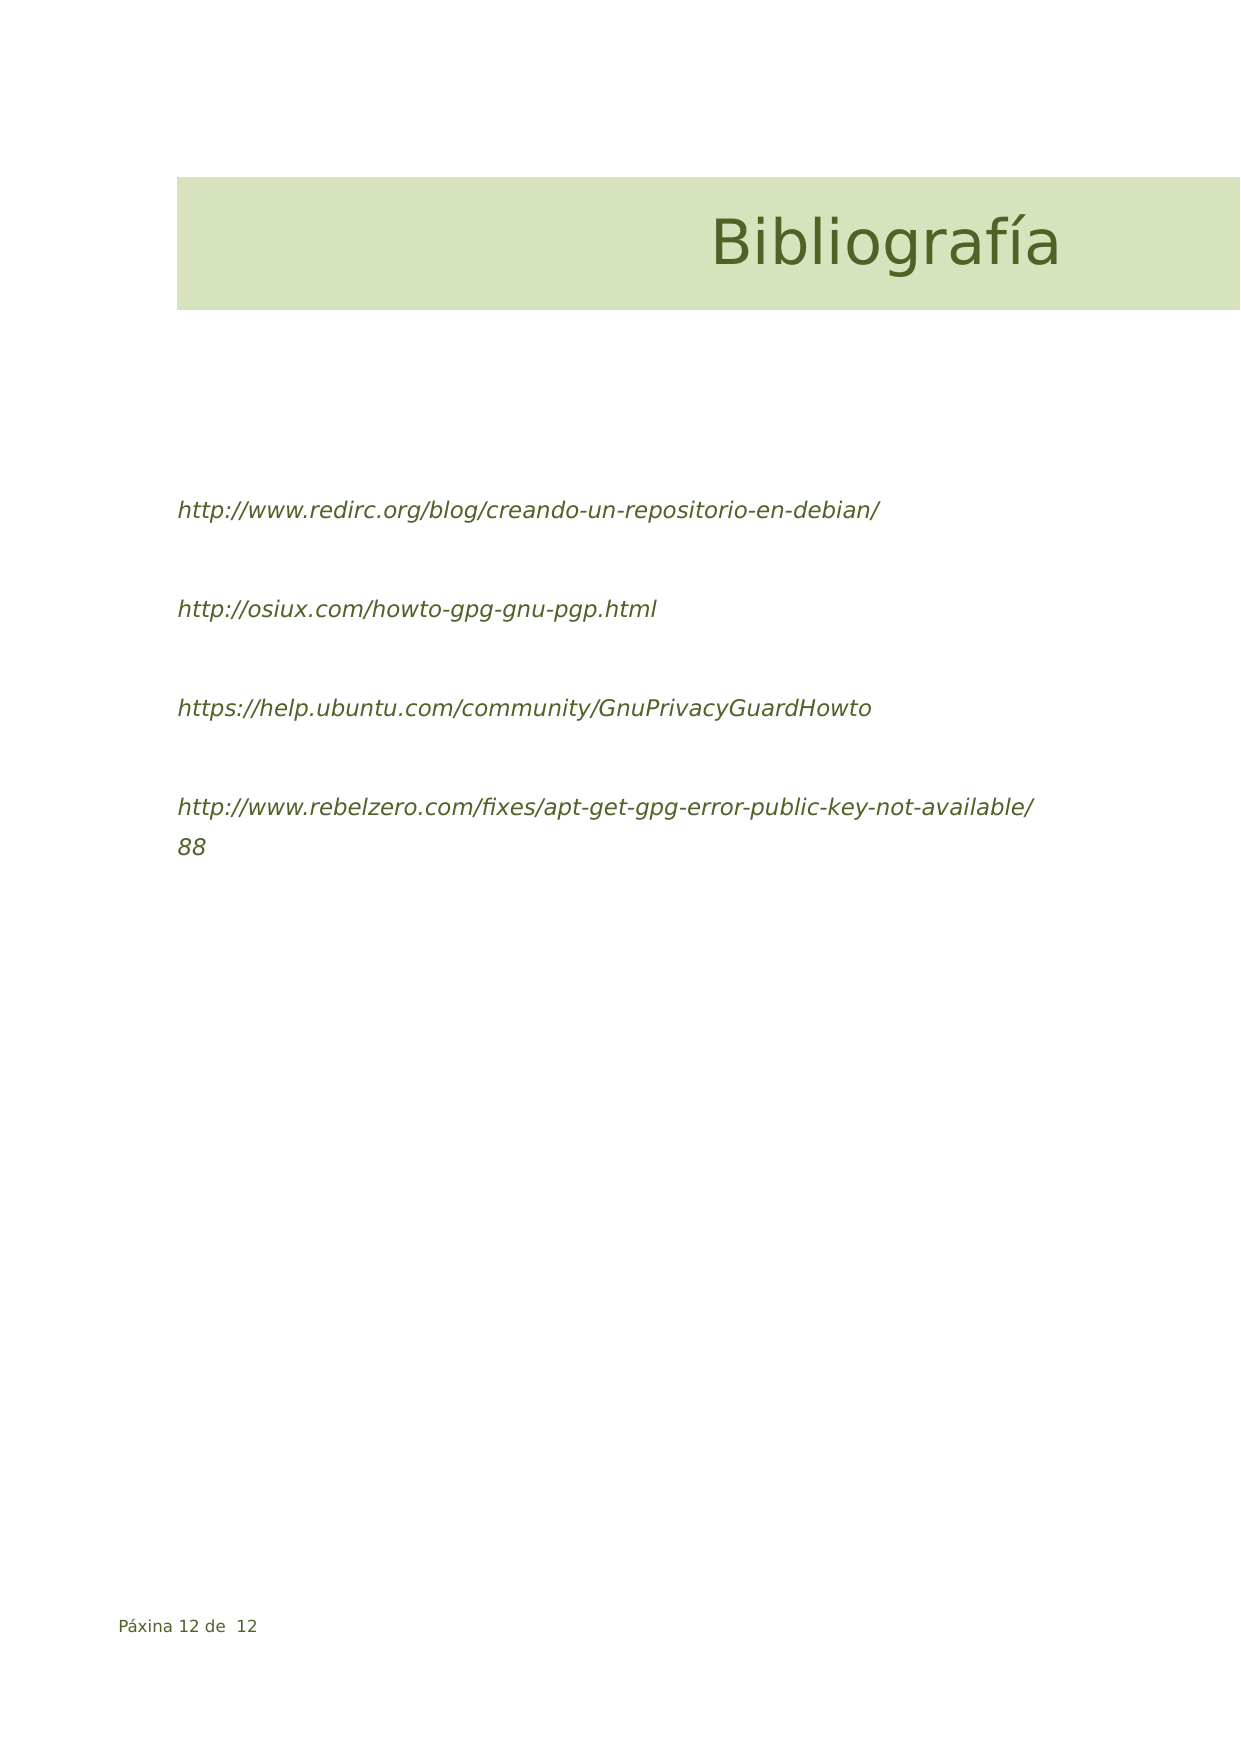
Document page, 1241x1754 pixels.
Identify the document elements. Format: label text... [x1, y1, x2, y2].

text http://osiux.com/howto-gpg-gnu-pgp.html [177, 596, 1063, 623]
text http://www.rebelzero.com/fixes/apt-get-gpg-error-public-key-not-available/88 [177, 794, 1063, 861]
subtitle Bibliografía [178, 178, 1240, 309]
text http://www.redirc.org/blog/creando-un-repositorio-en-debian/ [177, 497, 1063, 524]
text https://help.ubuntu.com/community/GnuPrivacyGuardHowto [177, 696, 1063, 722]
